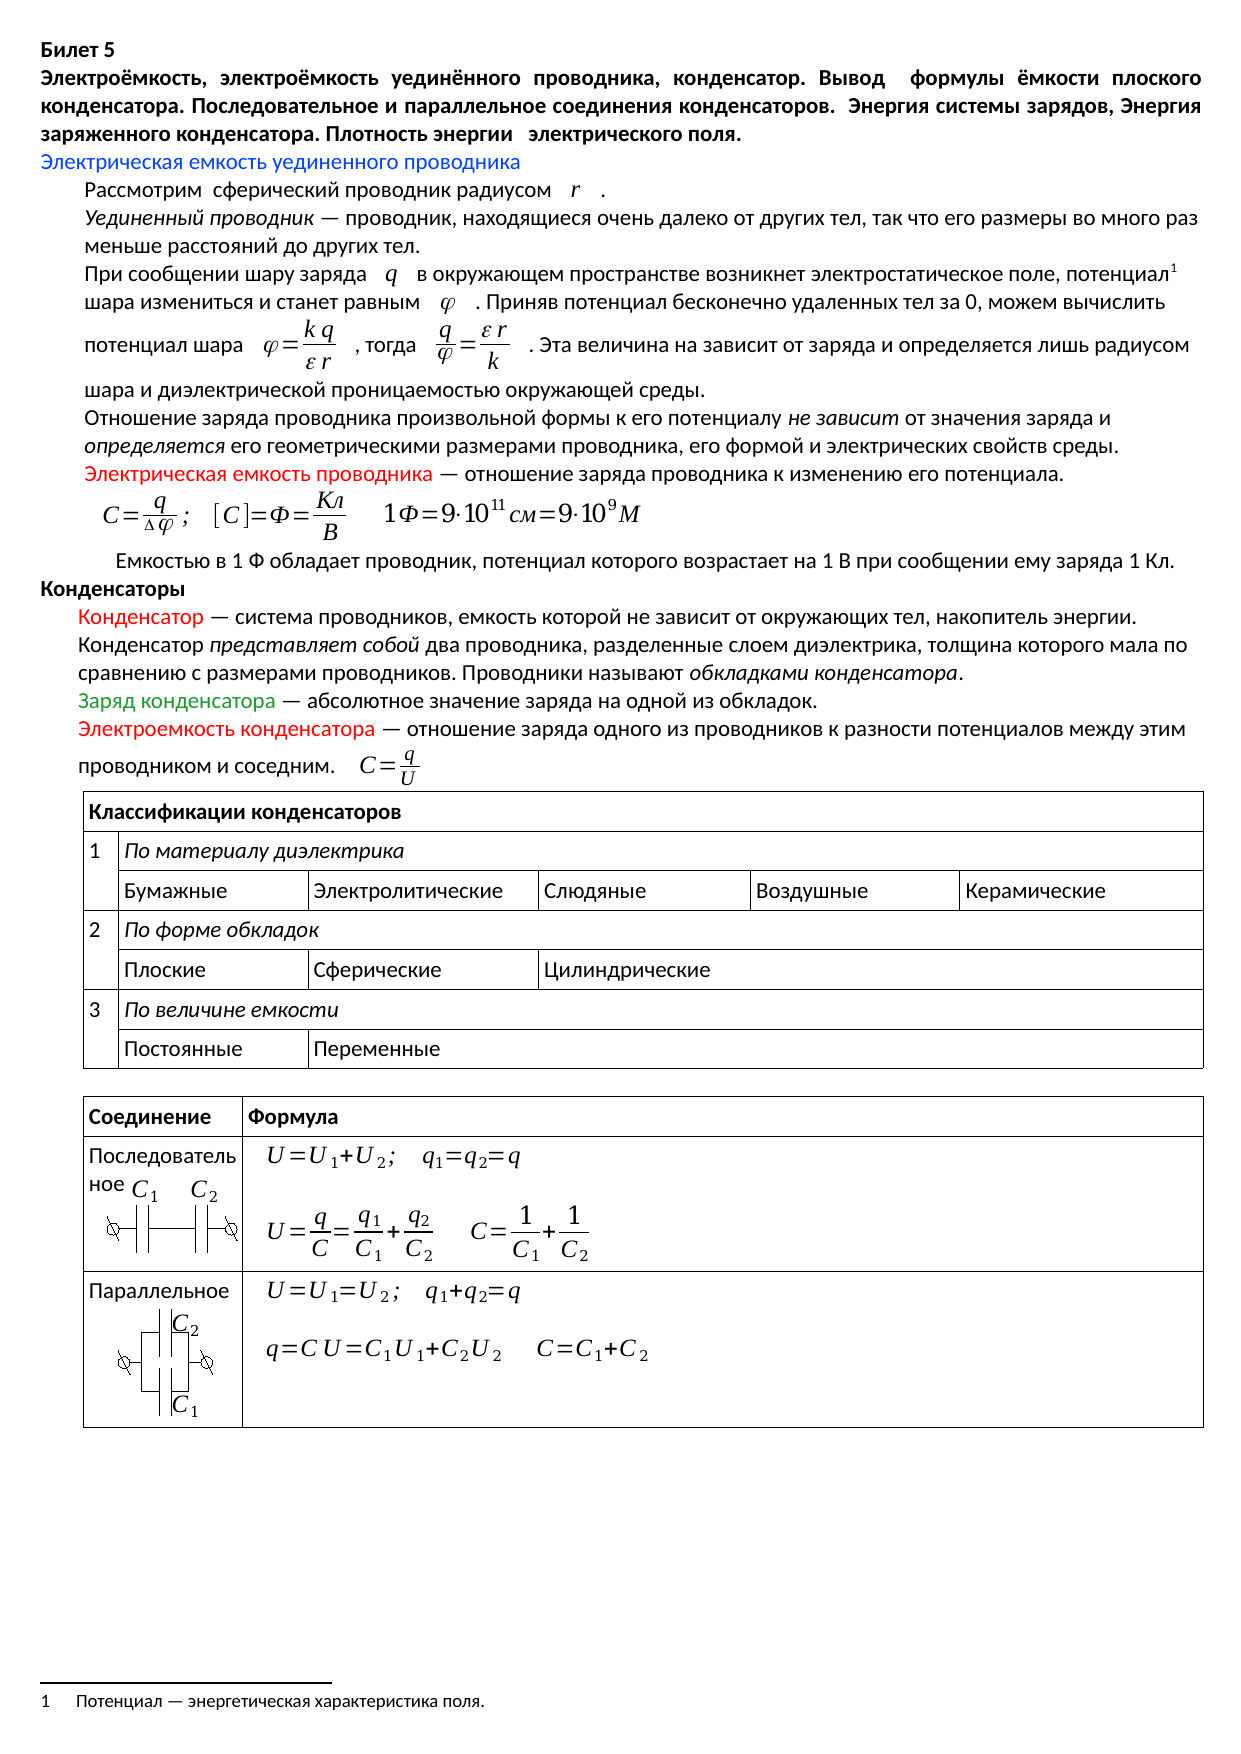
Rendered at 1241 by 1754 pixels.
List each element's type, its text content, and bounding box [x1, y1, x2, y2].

table_cell 2 [84, 911, 118, 989]
text Электрическая емкость проводника — отношение заряда проводника к изменению его потенциала. [84, 459, 1203, 487]
table_cell Воздушные [751, 871, 959, 910]
table_cell Электролитические [309, 871, 538, 910]
table_cell Цилиндрические [539, 950, 1203, 989]
table_cell По материалу диэлектрика [119, 832, 1203, 870]
subtitle ­Билет 5 [40, 35, 1203, 63]
table_cell Переменные [309, 1030, 1203, 1068]
text Заряд конденсатора — абсолютное значение заряда на одной из обкладок. [78, 686, 1203, 714]
text Емкостью в 1 Ф обладает проводник, потенциал которого возрастает на 1 В при сообщении ему заряда 1 Кл. [84, 546, 1203, 574]
text Уединенный проводник — проводник, находящиеся очень далеко от других тел, так что его размеры во много раз меньше расстояний до других тел. [84, 203, 1203, 259]
table_cell 3 [84, 990, 118, 1068]
table_cell Сферические [309, 950, 538, 989]
text Конденсатор представляет собой два проводника, разделенные слоем диэлектрика, толщина которого мала по сравнению с размерами проводников. Проводники называют обкладками конденсатора. [78, 630, 1203, 686]
table_cell По форме обкладок [119, 911, 1203, 949]
table_cell По величине емкости [119, 990, 1203, 1028]
table_cell Плоские [119, 950, 308, 989]
text Рассмотрим сферический проводник радиусом. [84, 175, 1203, 203]
table_cell 1 [84, 832, 118, 910]
text Конденсатор — система проводников, емкость которой не зависит от окружающих тел, накопитель энергии. [78, 602, 1203, 630]
text При сообщении шару зарядав окружающем пространстве возникнет электростатическое поле, потенциал шара измениться и станет равным. Приняв потенциал бесконечно удаленных тел за 0, можем вычислить потенциал шара, тогда. Эта величина на зависит от заряда и определяется лишь радиусом шара и диэлектрической проницаемостью окружающей среды. [84, 259, 1203, 403]
text Электроемкость конденсатора — отношение заряда одного из проводников к разности потенциалов между этим проводником и соседним. [78, 714, 1203, 791]
table_cell [243, 1137, 1203, 1271]
text Электрическая емкость уединенного проводника [40, 147, 1203, 175]
text Конденсаторы [40, 574, 1203, 602]
table_cell Слюдяные [539, 871, 750, 910]
table_header Формула [243, 1097, 1203, 1136]
table_cell Параллельное [84, 1272, 242, 1427]
table_cell [243, 1272, 1203, 1427]
table_cell Постоянные [119, 1030, 308, 1068]
table_cell Керамические [960, 871, 1203, 910]
text Потенциал — энергетическая характеристика поля. [40, 1689, 1203, 1712]
table_header Классификации конденсаторов [84, 792, 1203, 831]
table_cell Последовательное [84, 1137, 242, 1271]
subtitle Электроёмкость, электроёмкость уединённого проводника, конденсатор. Вывод формулы ёмкости плоского конденсатора. Последовательное и параллельное соединения конденсаторов. Энергия системы зарядов, Энергия заряженного конденсатора. Плотность энергии электрического поля. [40, 63, 1203, 147]
table_header Соединение [84, 1097, 242, 1136]
text Отношение заряда проводника произвольной формы к его потенциалу не зависит от значения заряда и определяется его геометрическими размерами проводника, его формой и электрических свойств среды. [84, 403, 1203, 459]
table_cell Бумажные [119, 871, 308, 910]
